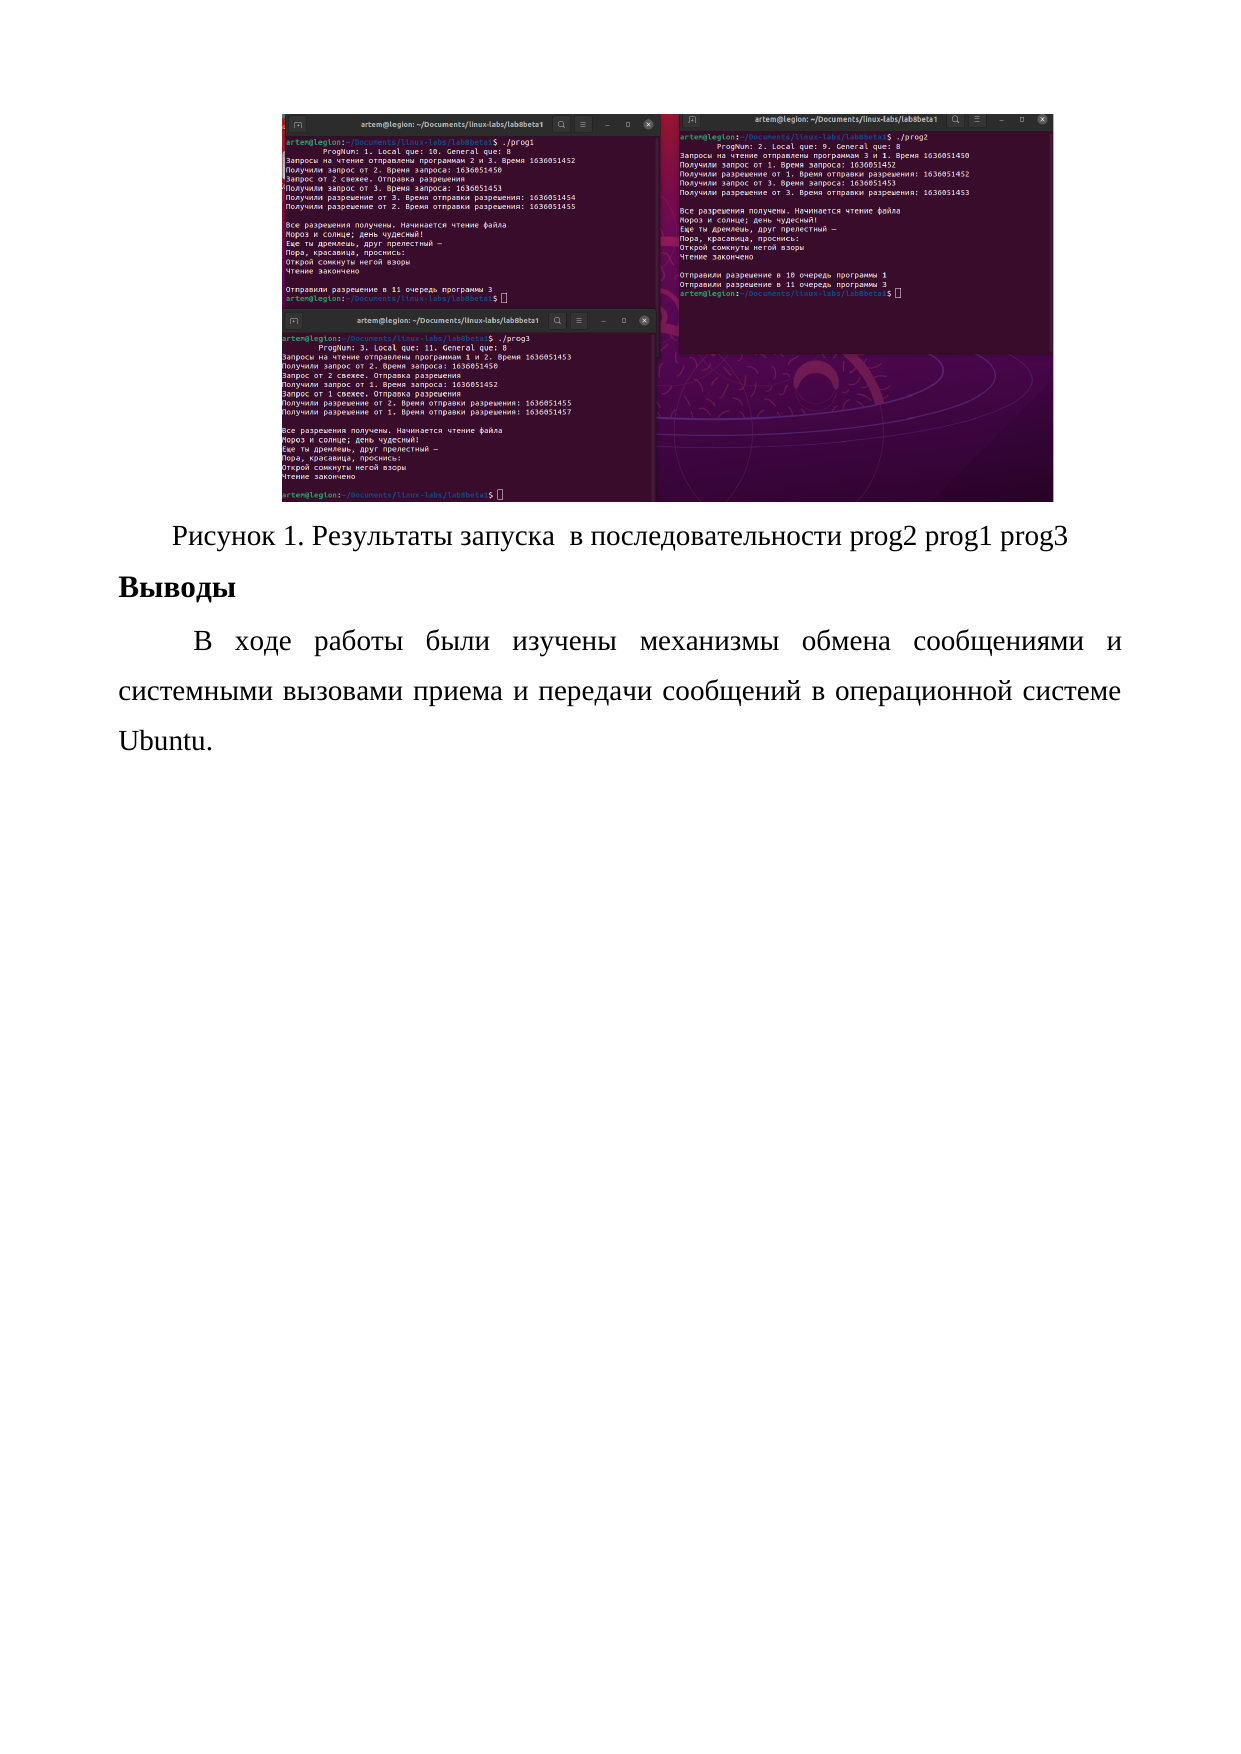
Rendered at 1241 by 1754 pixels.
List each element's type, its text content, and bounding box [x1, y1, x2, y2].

picture [282, 114, 1054, 502]
text Рисунок 1. Результаты запуска в последовательности prog2 prog1 prog3 [118, 118, 1122, 552]
text В ходе работы были изучены механизмы обмена сообщениями и системными вызовами приема и передачи сообщений в операционной системе Ubuntu. [118, 623, 1122, 757]
text Выводы [118, 569, 1122, 605]
